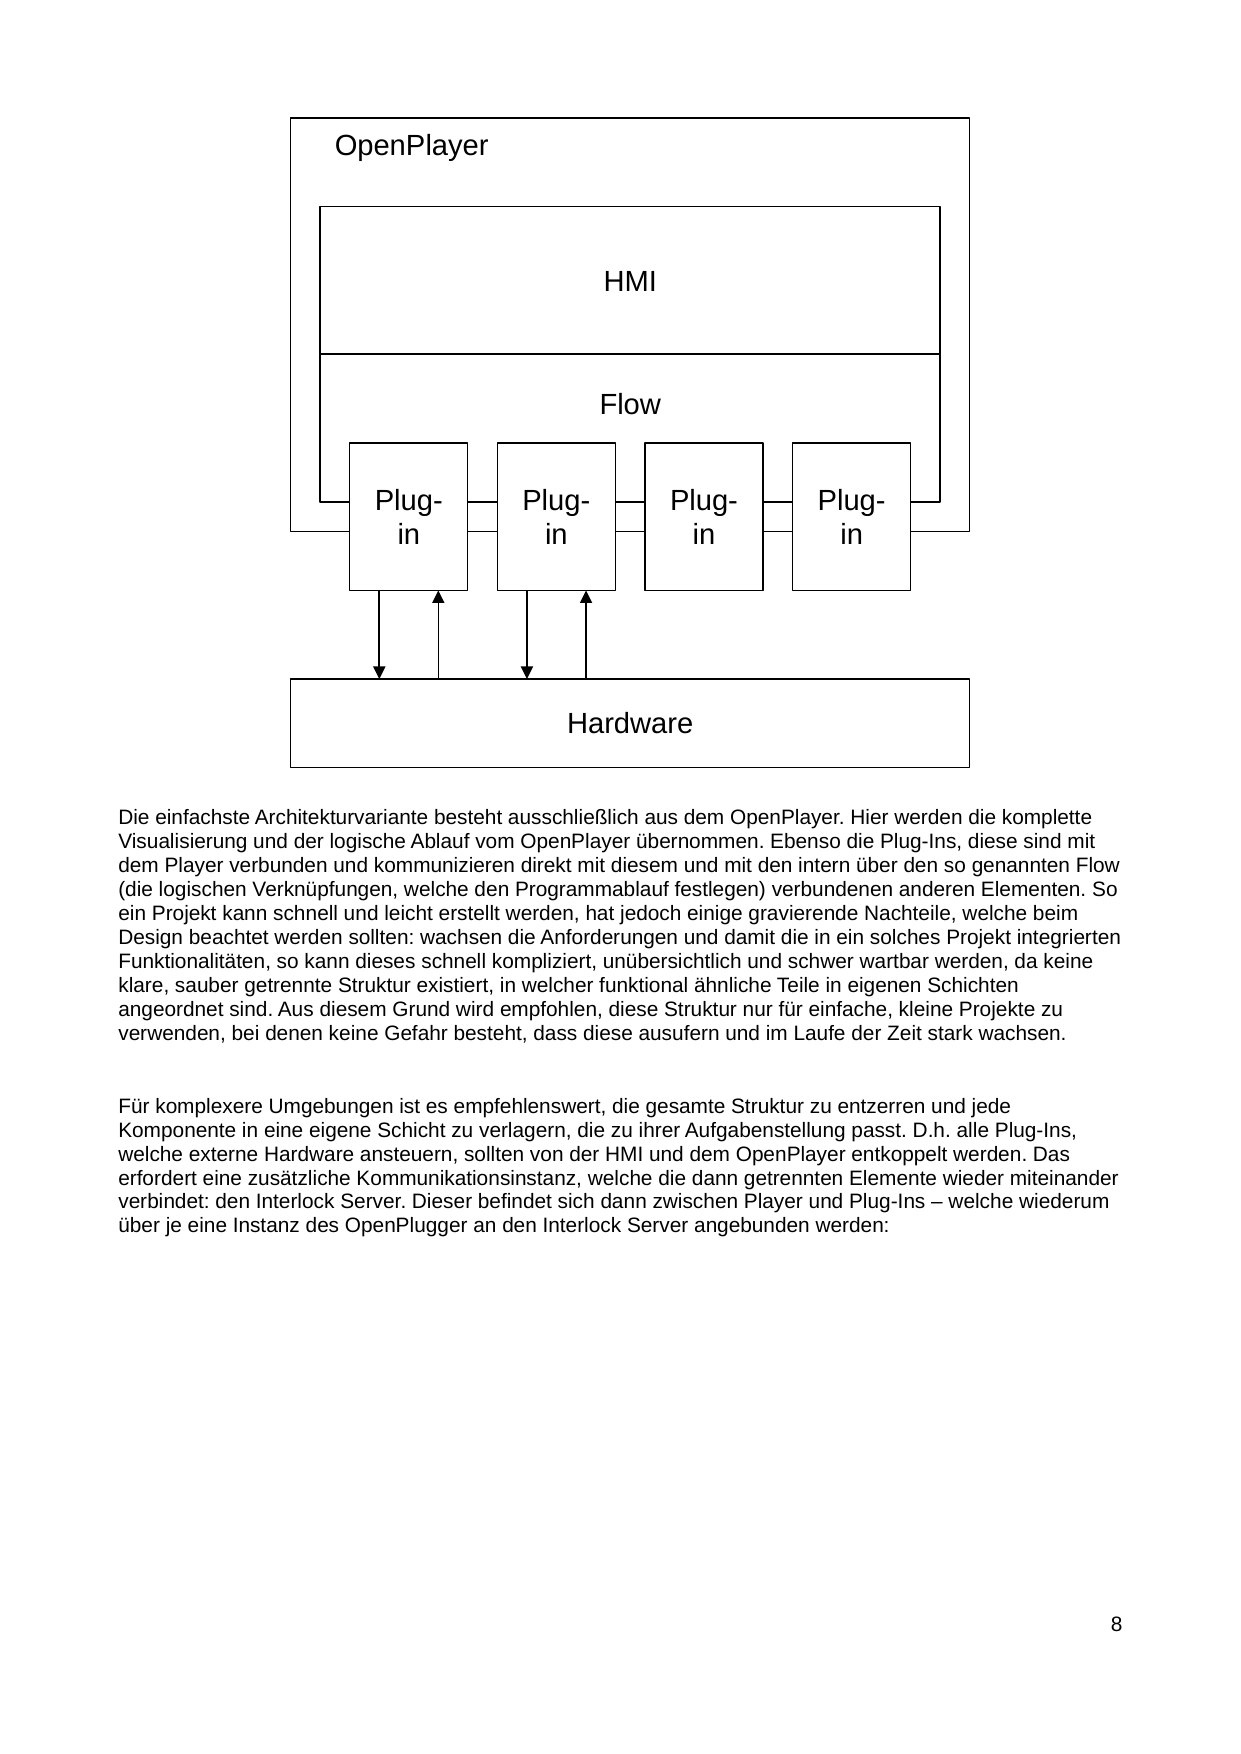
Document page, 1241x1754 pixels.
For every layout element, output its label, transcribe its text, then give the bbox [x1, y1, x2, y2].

text Die einfachste Architekturvariante besteht ausschließlich aus dem OpenPlayer. Hier werden die komplette Visualisierung und der logische Ablauf vom OpenPlayer übernommen. Ebenso die Plug-Ins, diese sind mit dem Player verbunden und kommunizieren direkt mit diesem und mit den intern über den so genannten Flow (die logischen Verknüpfungen, welche den Programmablauf festlegen) verbundenen anderen Elementen. So ein Projekt kann schnell und leicht erstellt werden, hat jedoch einige gravierende Nachteile, welche beim Design beachtet werden sollten: wachsen die Anforderungen und damit die in ein solches Projekt integrierten Funktionalitäten, so kann dieses schnell kompliziert, unübersichtlich und schwer wartbar werden, da keine klare, sauber getrennte Struktur existiert, in welcher funktional ähnliche Teile in eigenen Schichten angeordnet sind. Aus diesem Grund wird empfohlen, diese Struktur nur für einfache, kleine Projekte zu verwenden, bei denen keine Gefahr besteht, dass diese ausufern und im Laufe der Zeit stark wachsen. [118, 805, 1122, 1044]
text Für komplexere Umgebungen ist es empfehlenswert, die gesamte Struktur zu entzerren und jede Komponente in eine eigene Schicht zu verlagern, die zu ihrer Aufgabenstellung passt. D.h. alle Plug-Ins, welche externe Hardware ansteuern, sollten von der HMI und dem OpenPlayer entkoppelt werden. Das erfordert eine zusätzliche Kommunikationsinstanz, welche die dann getrennten Elemente wieder miteinander verbindet: den Interlock Server. Dieser befindet sich dann zwischen Player und Plug-Ins – welche wiederum über je eine Instanz des OpenPlugger an den Interlock Server angebunden werden: [118, 1093, 1122, 1237]
